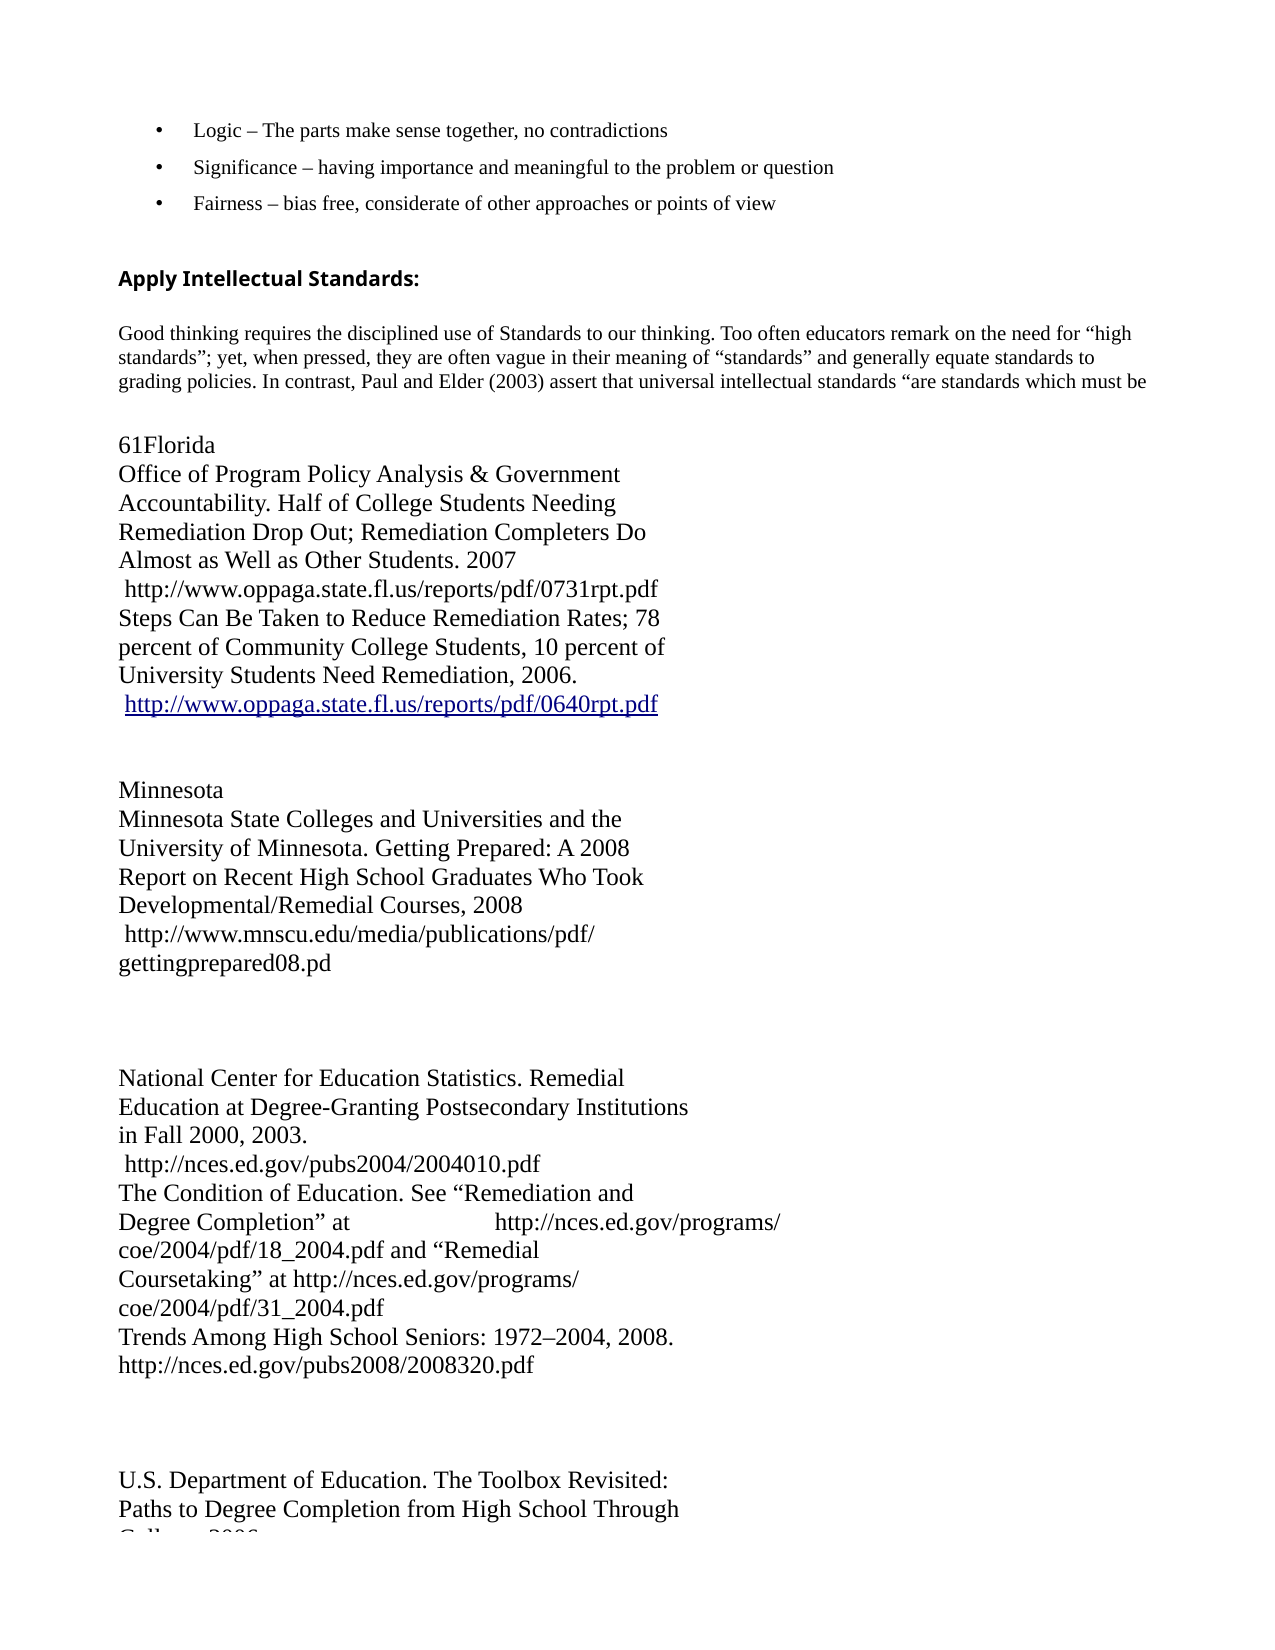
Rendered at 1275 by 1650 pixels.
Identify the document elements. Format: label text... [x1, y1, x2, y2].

list Fairness – bias free, considerate of other approaches or points of view [156, 191, 1157, 215]
text Apply Intellectual Standards: [118, 264, 1157, 293]
list Significance – having importance and meaningful to the problem or question [156, 155, 1157, 179]
text Good thinking requires the disciplined use of Standards to our thinking. Too often educators remark on the need for “high standards”; yet, when pressed, they are often vague in their meaning of “standards” and generally equate standards to grading policies. In contrast, Paul and Elder (2003) assert that universal intellectual standards “are standards which must be [118, 321, 1157, 393]
list Logic – The parts make sense together, no contradictions [156, 118, 1157, 142]
